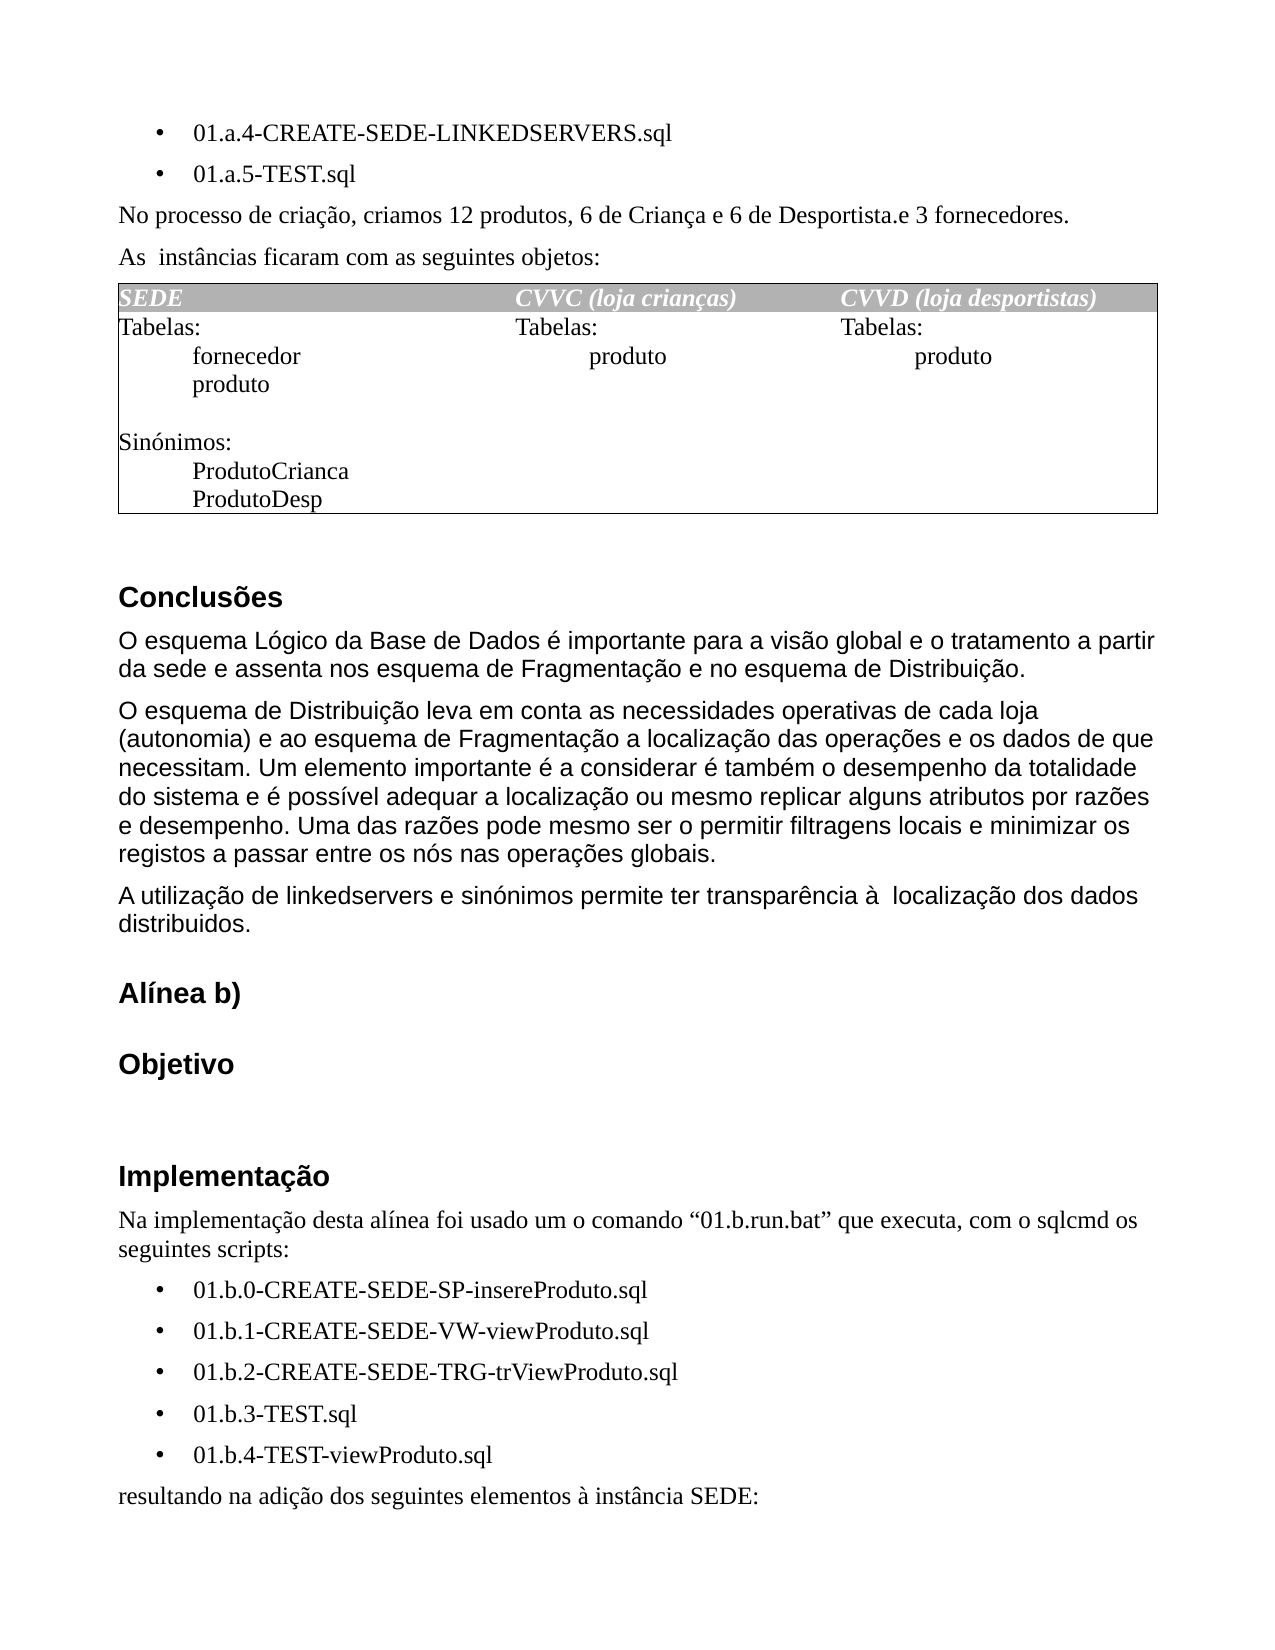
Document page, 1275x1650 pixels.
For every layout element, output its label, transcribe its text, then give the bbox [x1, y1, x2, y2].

list 01.b.3-TEST.sql [156, 1399, 1157, 1427]
list 01.a.5-TEST.sql [156, 159, 1157, 188]
text Na implementação desta alínea foi usado um o comando “01.b.run.bat” que executa, com o sqlcmd os seguintes scripts: [118, 1205, 1157, 1262]
subtitle Conclusões [118, 579, 1157, 613]
table_header CVVD (loja desportistas) [840, 284, 1157, 312]
subtitle Implementação [118, 1159, 1157, 1192]
text No processo de criação, criamos 12 produtos, 6 de Criança e 6 de Desportista.e 3 fornecedores. [118, 201, 1157, 229]
subtitle Objetivo [118, 1047, 1157, 1080]
text O esquema Lógico da Base de Dados é importante para a visão global e o tratamento a partir da sede e assenta nos esquema de Fragmentação e no esquema de Distribuição. [118, 626, 1157, 683]
table_cell Tabelas: fornecedor produto Sinónimos: ProdutoCrianca ProdutoDesp [119, 312, 515, 513]
list 01.b.4-TEST-viewProduto.sql [156, 1440, 1157, 1469]
list 01.b.1-CREATE-SEDE-VW-viewProduto.sql [156, 1316, 1157, 1345]
list 01.a.4-CREATE-SEDE-LINKEDSERVERS.sql [156, 118, 1157, 147]
text O esquema de Distribuição leva em conta as necessidades operativas de cada loja (autonomia) e ao esquema de Fragmentação a localização das operações e os dados de que necessitam. Um elemento importante é a considerar é também o desempenho da totalidade do sistema e é possível adequar a localização ou mesmo replicar alguns atributos por razões e desempenho. Uma das razões pode mesmo ser o permitir filtragens locais e minimizar os registos a passar entre os nós nas operações globais. [118, 696, 1157, 868]
subtitle Alínea b) [118, 976, 1157, 1009]
list 01.b.2-CREATE-SEDE-TRG-trViewProduto.sql [156, 1357, 1157, 1386]
table_cell Tabelas: produto [515, 312, 840, 513]
text A utilização de linkedservers e sinónimos permite ter transparência à localização dos dados distribuidos. [118, 881, 1157, 938]
list 01.b.0-CREATE-SEDE-SP-insereProduto.sql [156, 1275, 1157, 1304]
text resultando na adição dos seguintes elementos à instância SEDE: [118, 1481, 1157, 1510]
text As instâncias ficaram com as seguintes objetos: [118, 242, 1157, 271]
table_cell Tabelas: produto [840, 312, 1157, 513]
table_header SEDE [119, 284, 515, 312]
table_header CVVC (loja crianças) [515, 284, 840, 312]
